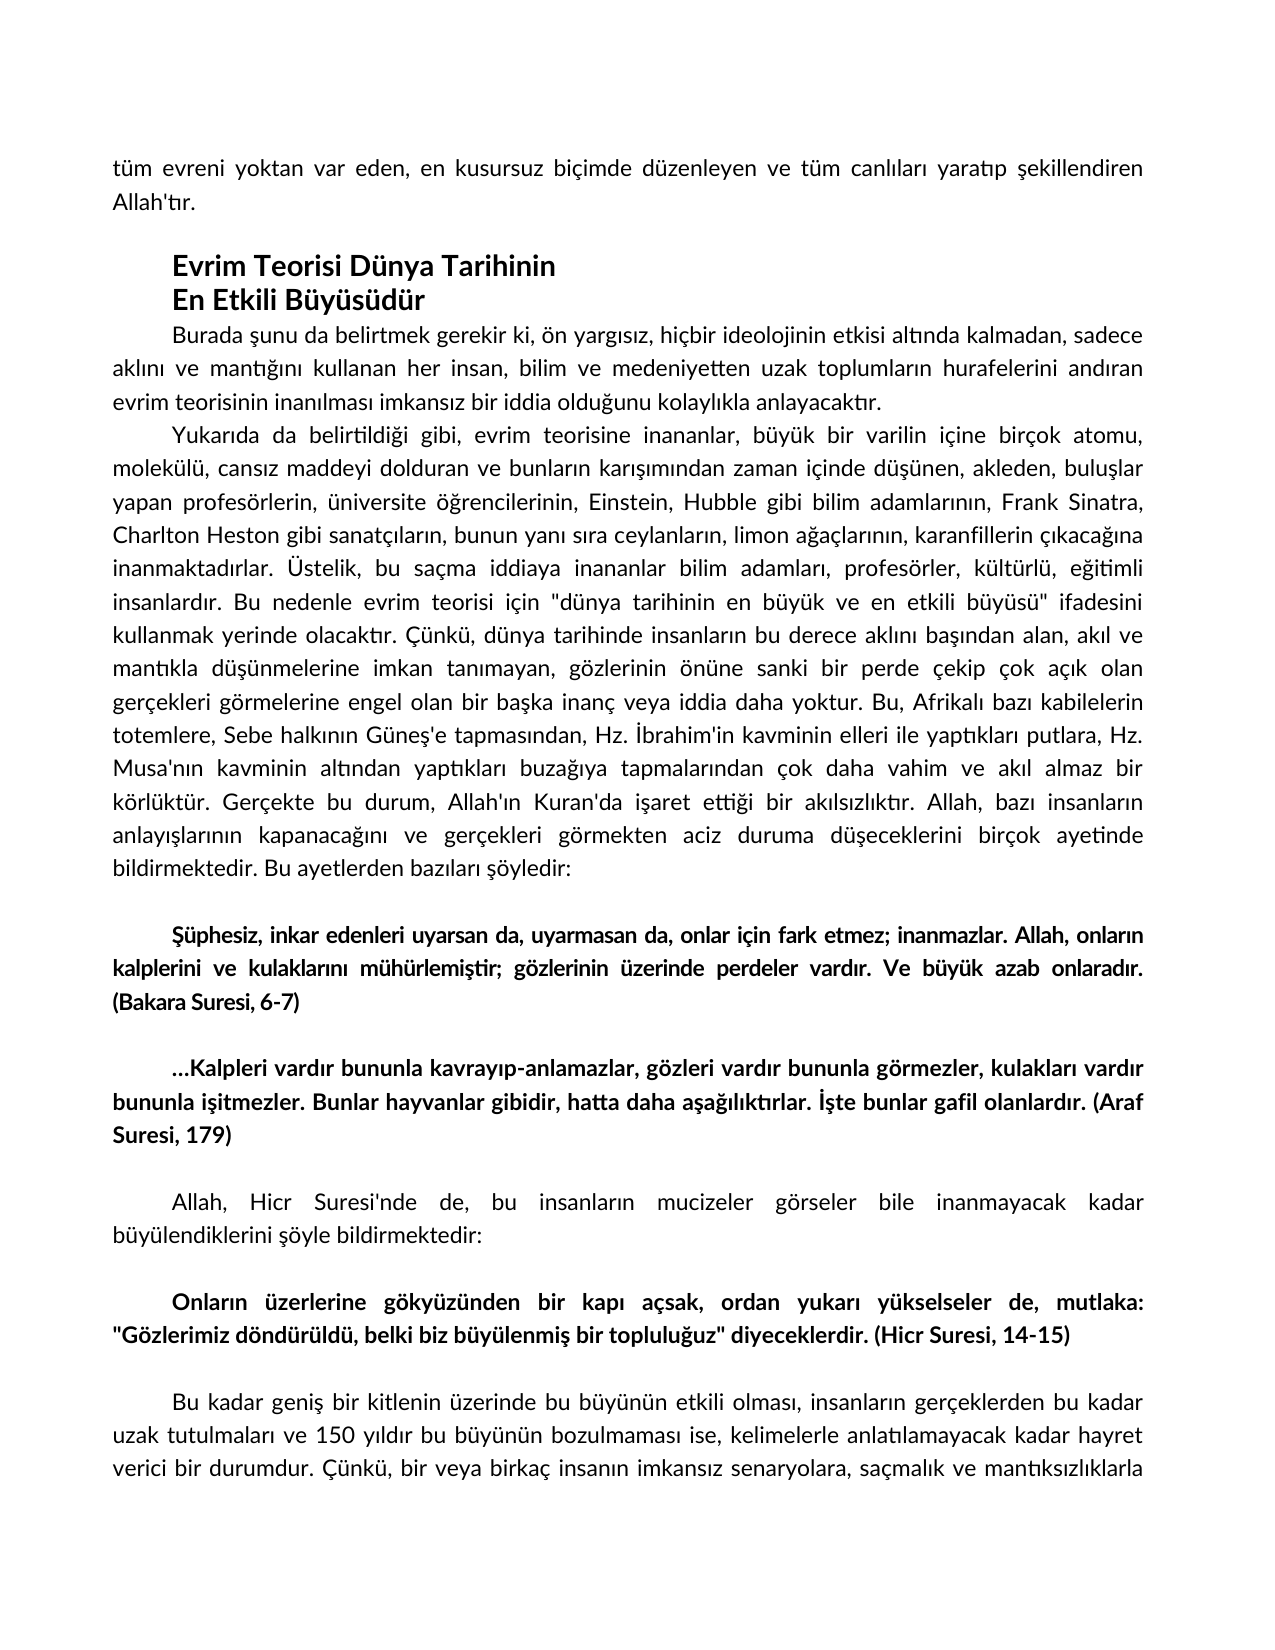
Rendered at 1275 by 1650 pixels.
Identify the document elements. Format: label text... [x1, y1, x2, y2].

text Allah, Hicr Suresi'nde de, bu insanların mucizeler görseler bile inanmayacak kadar büyülendiklerini şöyle bildirmektedir: [112, 1183, 1145, 1250]
text Onların üzerlerine gökyüzünden bir kapı açsak, ordan yukarı yükselseler de, mutlaka: "Gözlerimiz döndürüldü, belki biz büyülenmiş bir topluluğuz" diyeceklerdir. (Hicr Suresi, 14-15) [112, 1283, 1145, 1350]
text Yukarıda da belirtildiği gibi, evrim teorisine inananlar, büyük bir varilin içine birçok atomu, molekülü, cansız maddeyi dolduran ve bunların karışımından zaman içinde düşünen, akleden, buluşlar yapan profesörlerin, üniversite öğrencilerinin, Einstein, Hubble gibi bilim adamlarının, Frank Sinatra, Charlton Heston gibi sanatçıların, bunun yanı sıra ceylanların, limon ağaçlarının, karanfillerin çıkacağına inanmaktadırlar. Üstelik, bu saçma iddiaya inananlar bilim adamları, profesörler, kültürlü, eğitimli insanlardır. Bu nedenle evrim teorisi için "dünya tarihinin en büyük ve en etkili büyüsü" ifadesini kullanmak yerinde olacaktır. Çünkü, dünya tarihinde insanların bu derece aklını başından alan, akıl ve mantıkla düşünmelerine imkan tanımayan, gözlerinin önüne sanki bir perde çekip çok açık olan gerçekleri görmelerine engel olan bir başka inanç veya iddia daha yoktur. Bu, Afrikalı bazı kabilelerin totemlere, Sebe halkının Güneş'e tapmasından, Hz. İbrahim'in kavminin elleri ile yaptıkları putlara, Hz. Musa'nın kavminin altından yaptıkları buzağıya tapmalarından çok daha vahim ve akıl almaz bir körlüktür. Gerçekte bu durum, Allah'ın Kuran'da işaret ettiği bir akılsızlıktır. Allah, bazı insanların anlayışlarının kapanacağını ve gerçekleri görmekten aciz duruma düşeceklerini birçok ayetinde bildirmektedir. Bu ayetlerden bazıları şöyledir: [112, 417, 1145, 883]
text Evrim Teorisi Dünya Tarihinin [112, 250, 1145, 283]
text En Etkili Büyüsüdür [112, 283, 1145, 317]
text …Kalpleri vardır bununla kavrayıp-anlamazlar, gözleri vardır bununla görmezler, kulakları vardır bununla işitmezler. Bunlar hayvanlar gibidir, hatta daha aşağılıktırlar. İşte bunlar gafil olanlardır. (Araf Suresi, 179) [112, 1050, 1145, 1150]
text Şüphesiz, inkar edenleri uyarsan da, uyarmasan da, onlar için fark etmez; inanmazlar. Allah, onların kalplerini ve kulaklarını mühürlemiştir; gözlerinin üzerinde perdeler vardır. Ve büyük azab onlaradır. (Bakara Suresi, 6-7) [112, 917, 1145, 1017]
text Burada şunu da belirtmek gerekir ki, ön yargısız, hiçbir ideolojinin etkisi altında kalmadan, sadece aklını ve mantığını kullanan her insan, bilim ve medeniyetten uzak toplumların hurafelerini andıran evrim teorisinin inanılması imkansız bir iddia olduğunu kolaylıkla anlayacaktır. [112, 317, 1145, 417]
text Bu kadar geniş bir kitlenin üzerinde bu büyünün etkili olması, insanların gerçeklerden bu kadar uzak tutulmaları ve 150 yıldır bu büyünün bozulmaması ise, kelimelerle anlatılamayacak kadar hayret verici bir durumdur. Çünkü, bir veya birkaç insanın imkansız senaryolara, saçmalık ve mantıksızlıklarla [112, 1383, 1145, 1483]
text tüm evreni yoktan var eden, en kusursuz biçimde düzenleyen ve tüm canlıları yaratıp şekillendiren Allah'tır. [112, 150, 1145, 217]
